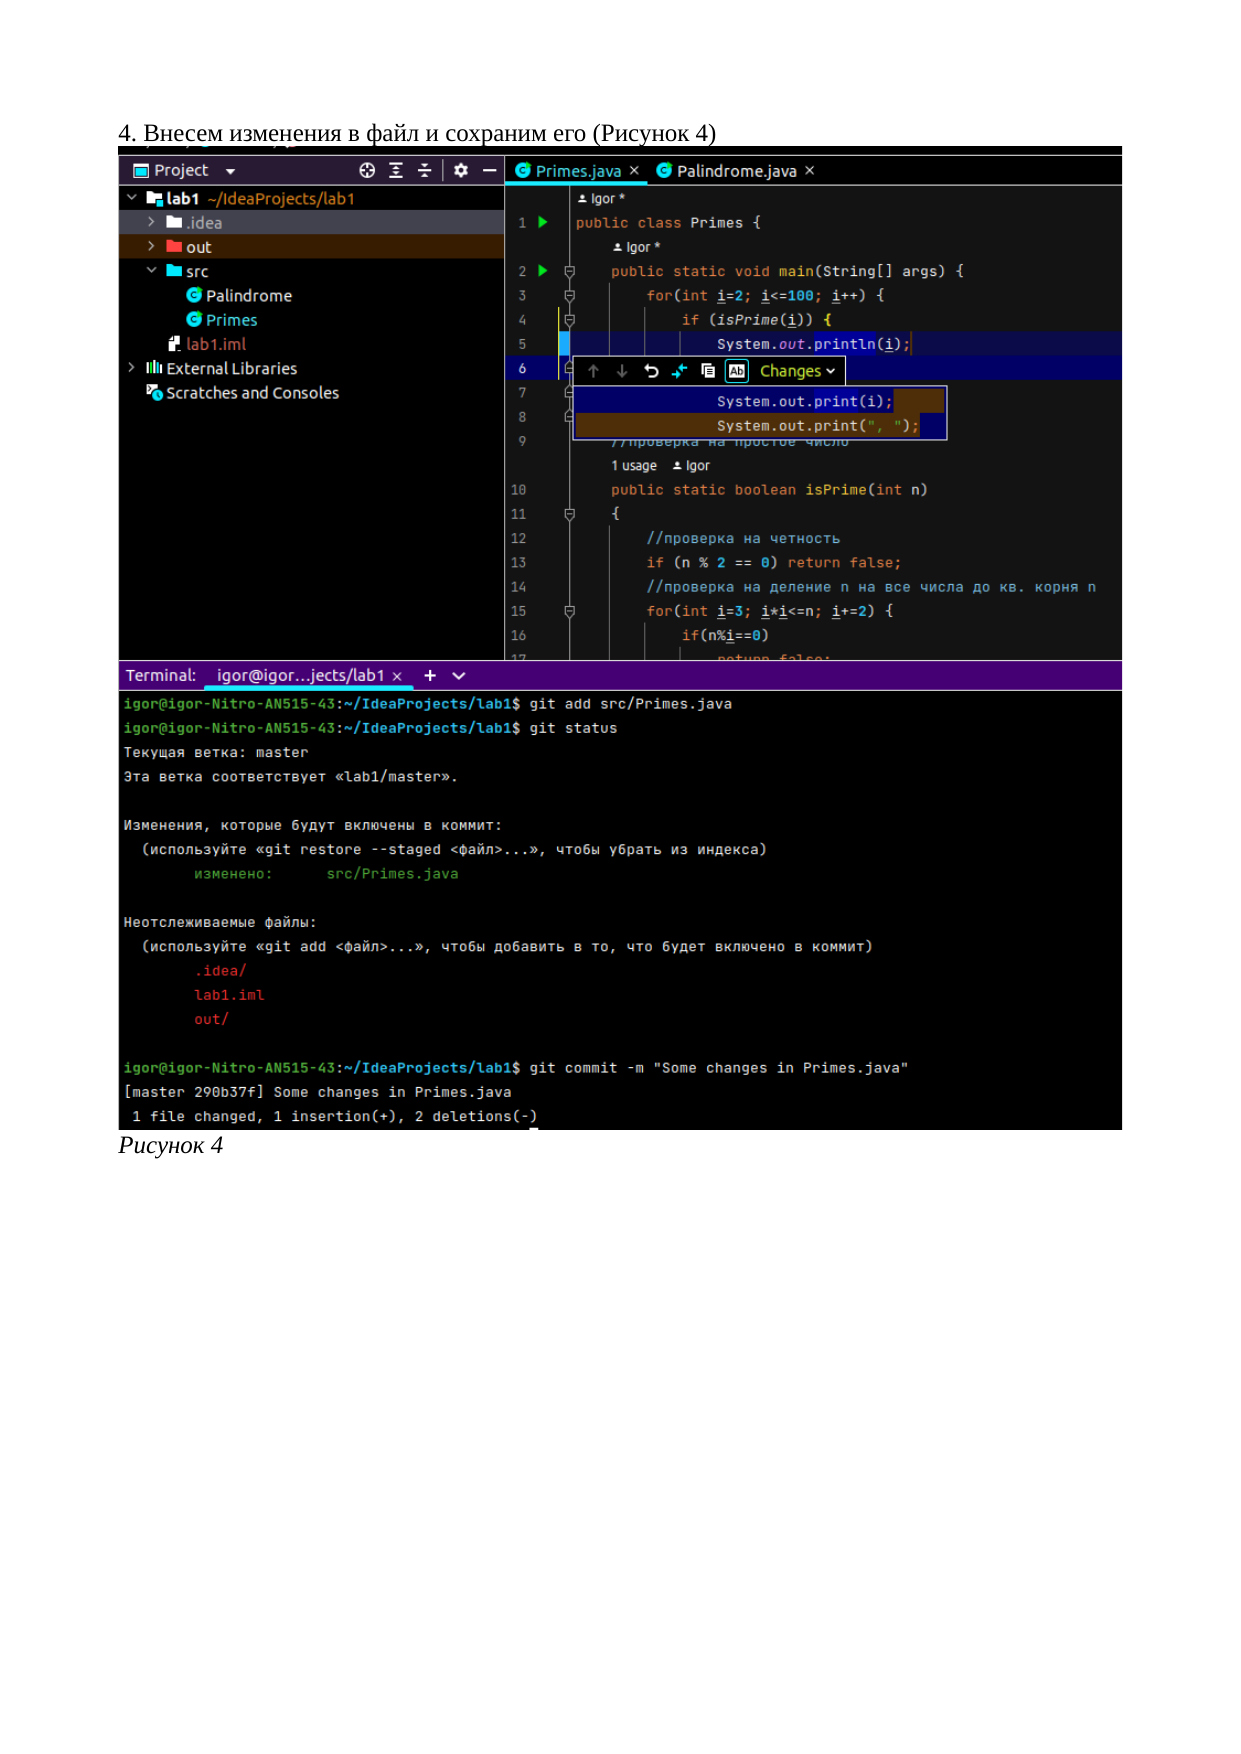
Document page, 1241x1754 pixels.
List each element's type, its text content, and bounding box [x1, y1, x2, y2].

list 4. Внесем изменения в файл и сохраним его (Рисунок 4) [118, 118, 1122, 146]
text Рисунок 4 [118, 1130, 1122, 1158]
picture [118, 146, 1123, 1130]
